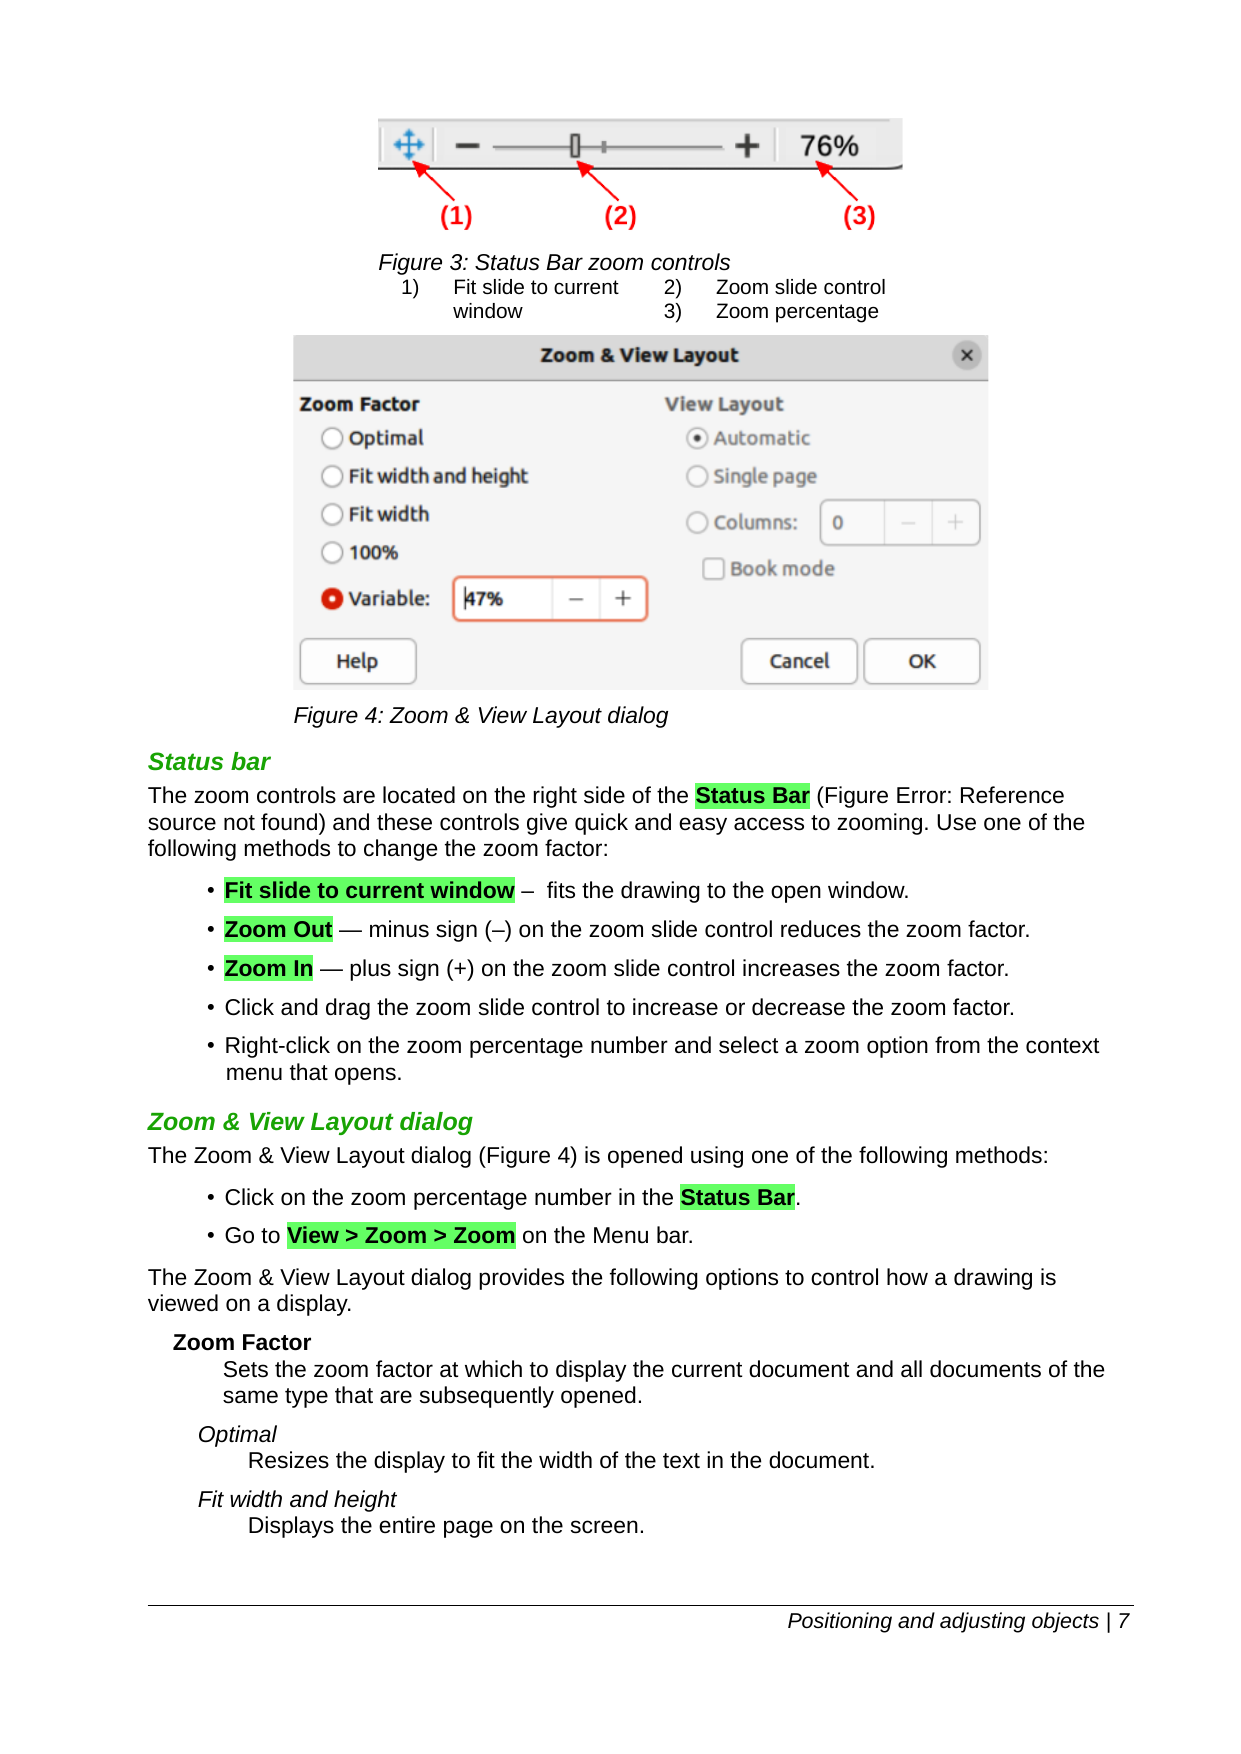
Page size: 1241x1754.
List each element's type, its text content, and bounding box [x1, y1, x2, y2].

text The Zoom & View Layout dialog (Figure 4) is opened using one of the following methods: [148, 1142, 1134, 1168]
text The zoom controls are located on the right side of the Status Bar (Figure 3) and these controls give quick and easy access to zooming. Use one of the following methods to change the zoom factor: [148, 782, 1134, 861]
list Zoom percentage [682, 299, 904, 323]
text The Zoom & View Layout dialog provides the following options to control how a drawing is viewed on a display. [148, 1264, 1134, 1317]
list Zoom In — plus sign (+) on the zoom slide control increases the zoom factor. [204, 952, 1134, 981]
list Fit slide to current window [419, 275, 641, 323]
text Resizes the display to fit the width of the text in the document. [248, 1447, 1134, 1473]
list Zoom slide control [682, 275, 904, 299]
list Click and drag the zoom slide control to increase or decrease the zoom factor. [204, 991, 1134, 1020]
list Click on the zoom percentage number in the Status Bar. [204, 1181, 1134, 1210]
subtitle Zoom & View Layout dialog [148, 1107, 1134, 1135]
text Optimal [198, 1421, 1134, 1447]
text Sets the zoom factor at which to display the current document and all documents of the same type that are subsequently opened. [223, 1356, 1134, 1408]
list Fit slide to current window – fits the drawing to the open window. [204, 874, 1134, 903]
picture [378, 118, 904, 237]
list Right-click on the zoom percentage number and select a zoom option from the context menu that opens. [204, 1029, 1134, 1088]
list Go to View > Zoom > Zoom on the Menu bar. [204, 1219, 1134, 1252]
text Figure 3: Status Bar zoom controls [378, 249, 904, 275]
subtitle Status bar [148, 747, 1134, 776]
text Displays the entire page on the screen. [248, 1512, 1134, 1539]
picture [293, 335, 989, 690]
text Figure 4: Zoom & View Layout dialog [293, 702, 988, 729]
text Fit width and height [198, 1486, 1134, 1512]
text Zoom Factor [173, 1329, 1134, 1356]
list Zoom Out — minus sign (–) on the zoom slide control reduces the zoom factor. [204, 913, 1134, 942]
